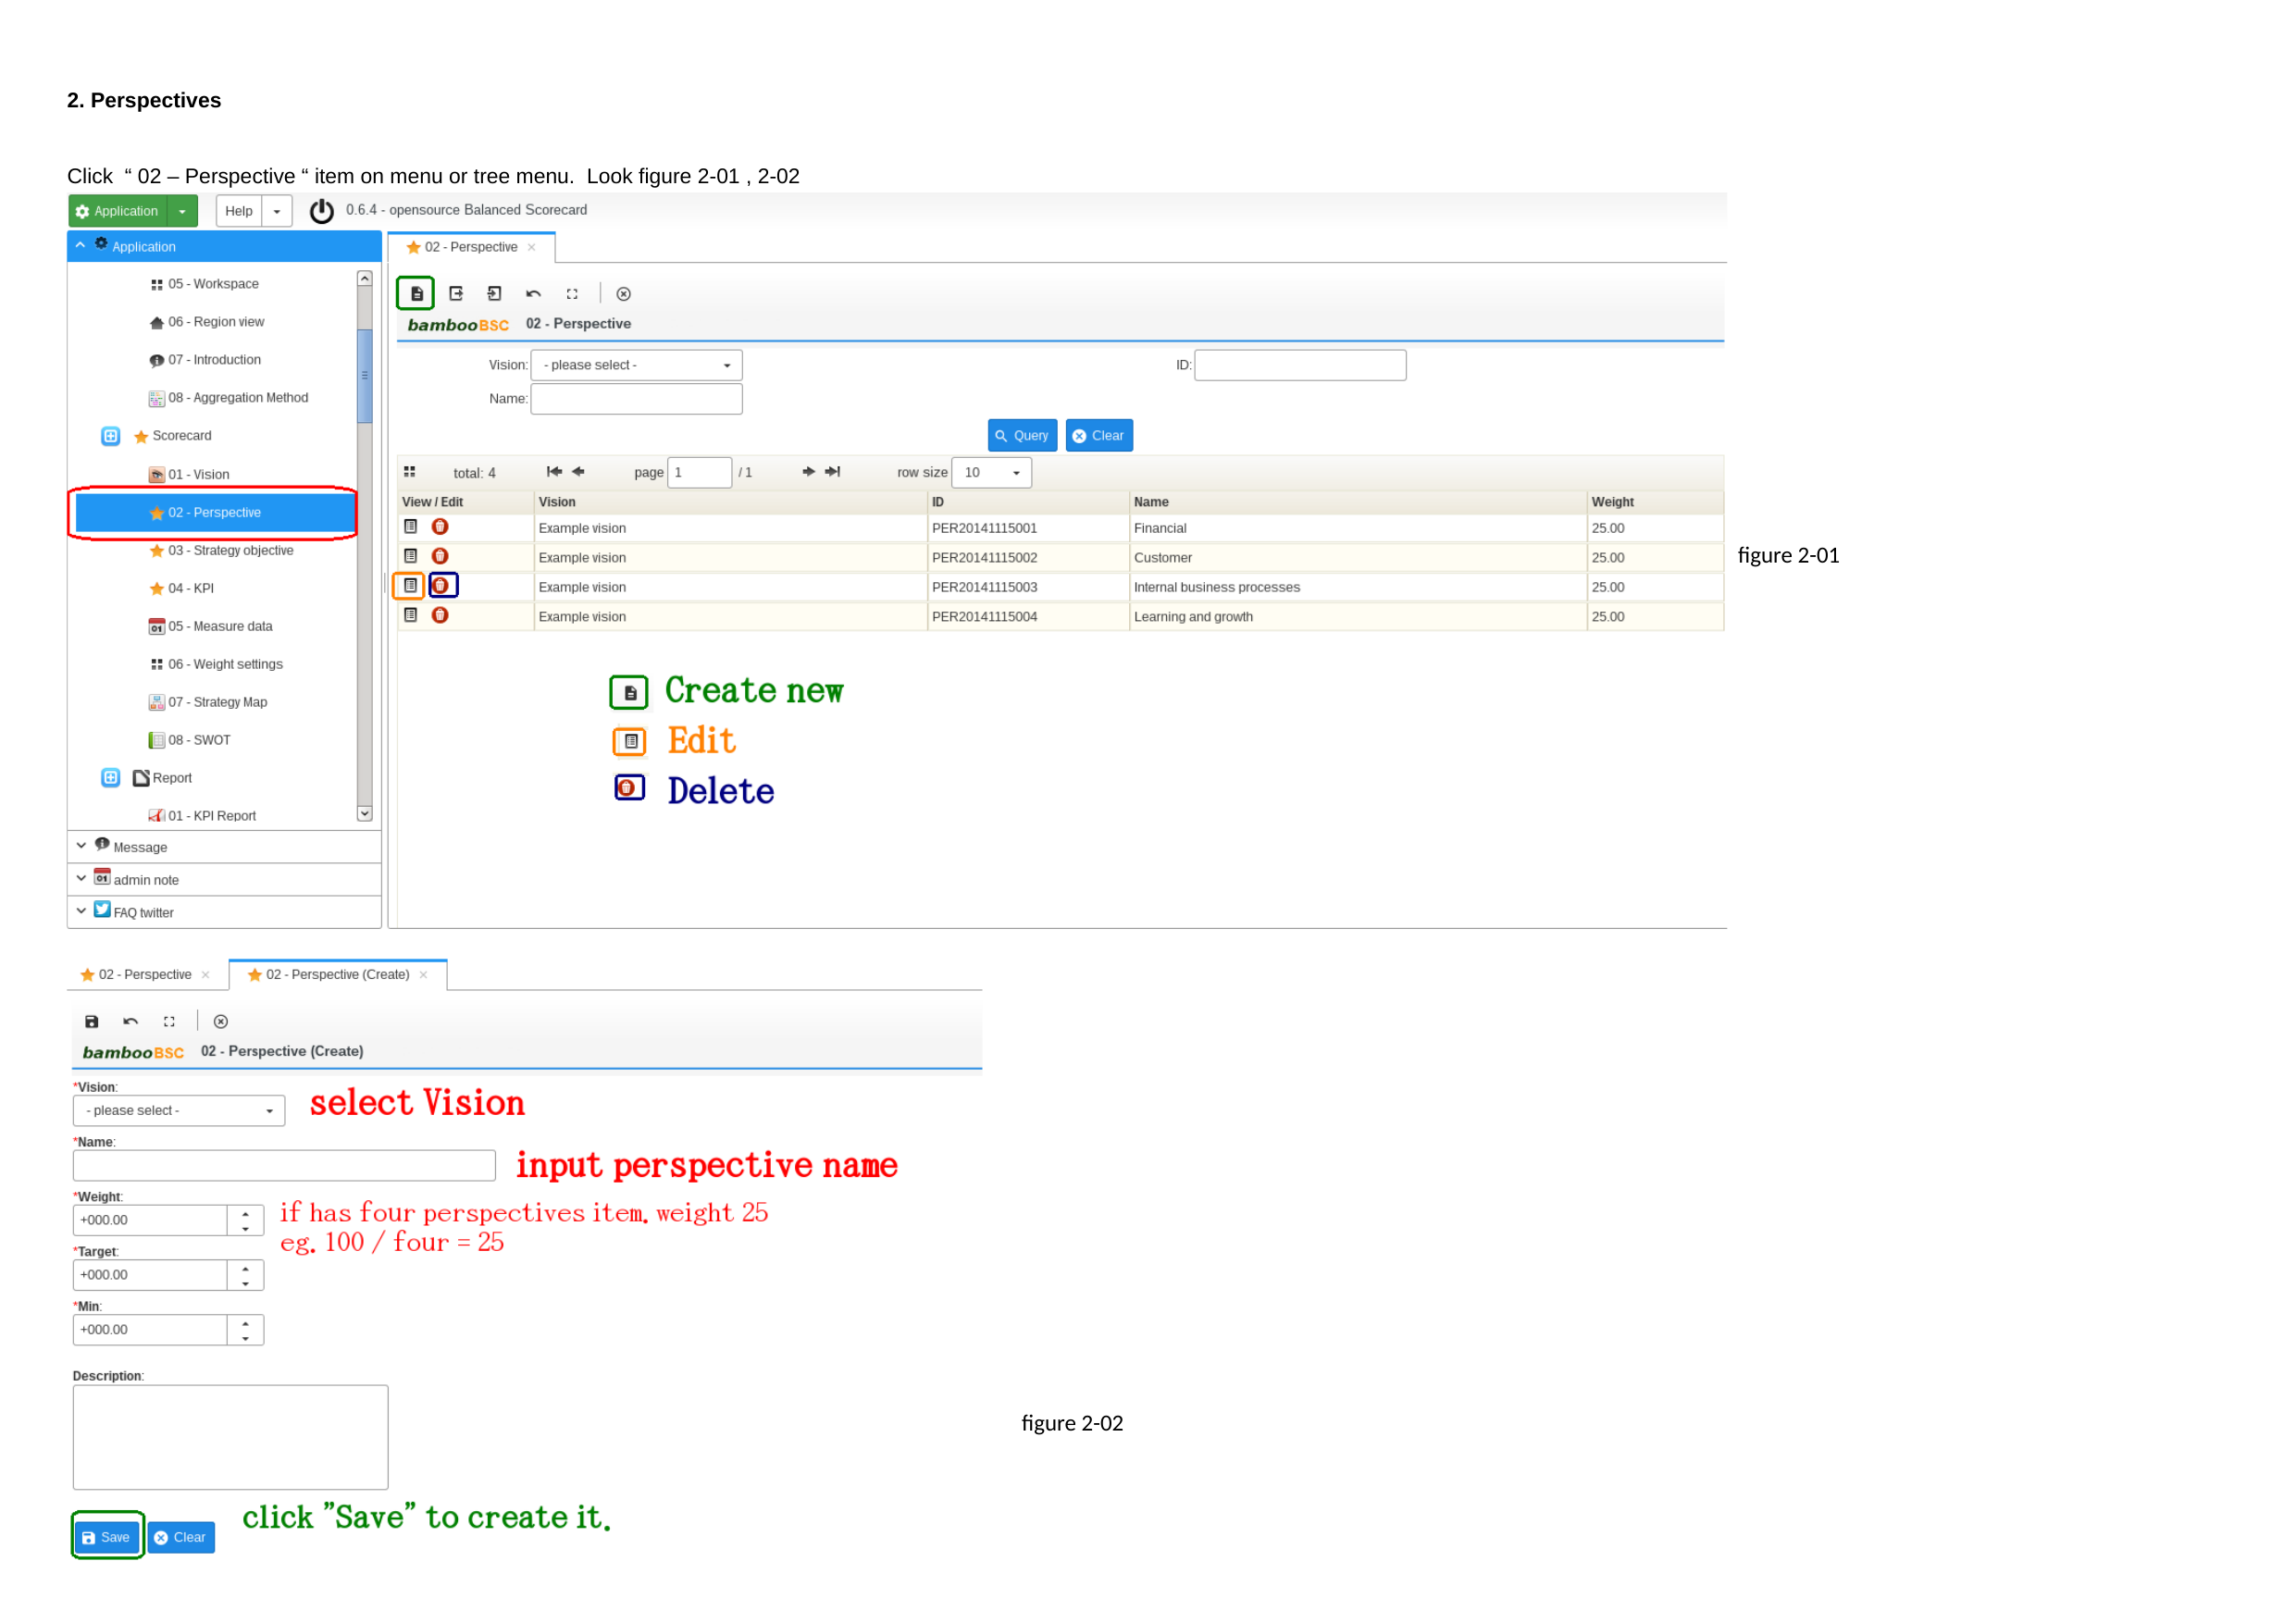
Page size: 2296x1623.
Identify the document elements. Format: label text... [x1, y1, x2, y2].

text Click “ 02 – Perspective “ item on menu or tree menu. Look figure 2-01 , 2-02 [67, 158, 2226, 193]
text figure 2-02 [986, 1407, 2226, 1443]
picture [67, 956, 986, 1570]
text figure 2-01 [1728, 540, 2226, 575]
subtitle 2. Perspectives [67, 82, 2226, 118]
picture [67, 192, 1728, 929]
